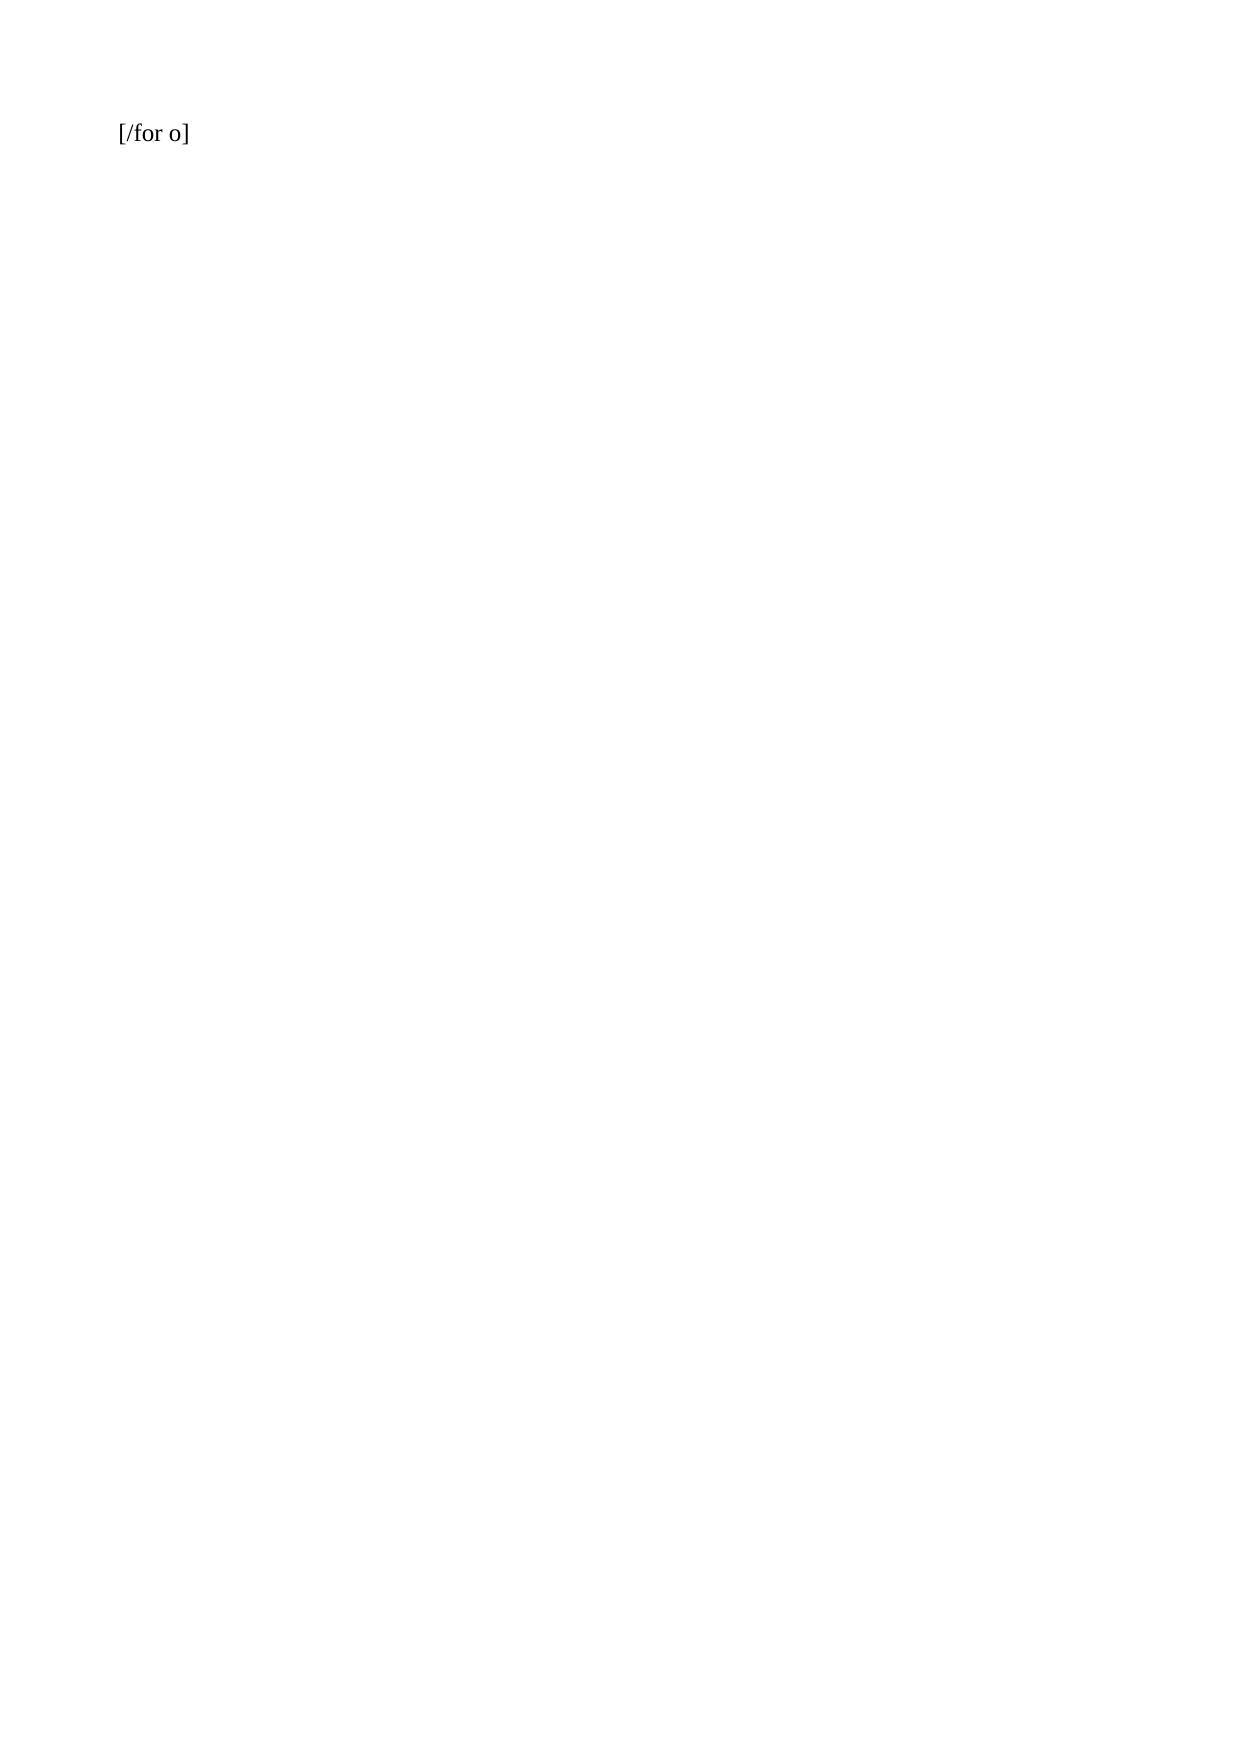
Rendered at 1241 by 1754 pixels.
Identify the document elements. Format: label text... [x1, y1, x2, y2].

text [/for o] [118, 118, 1122, 147]
